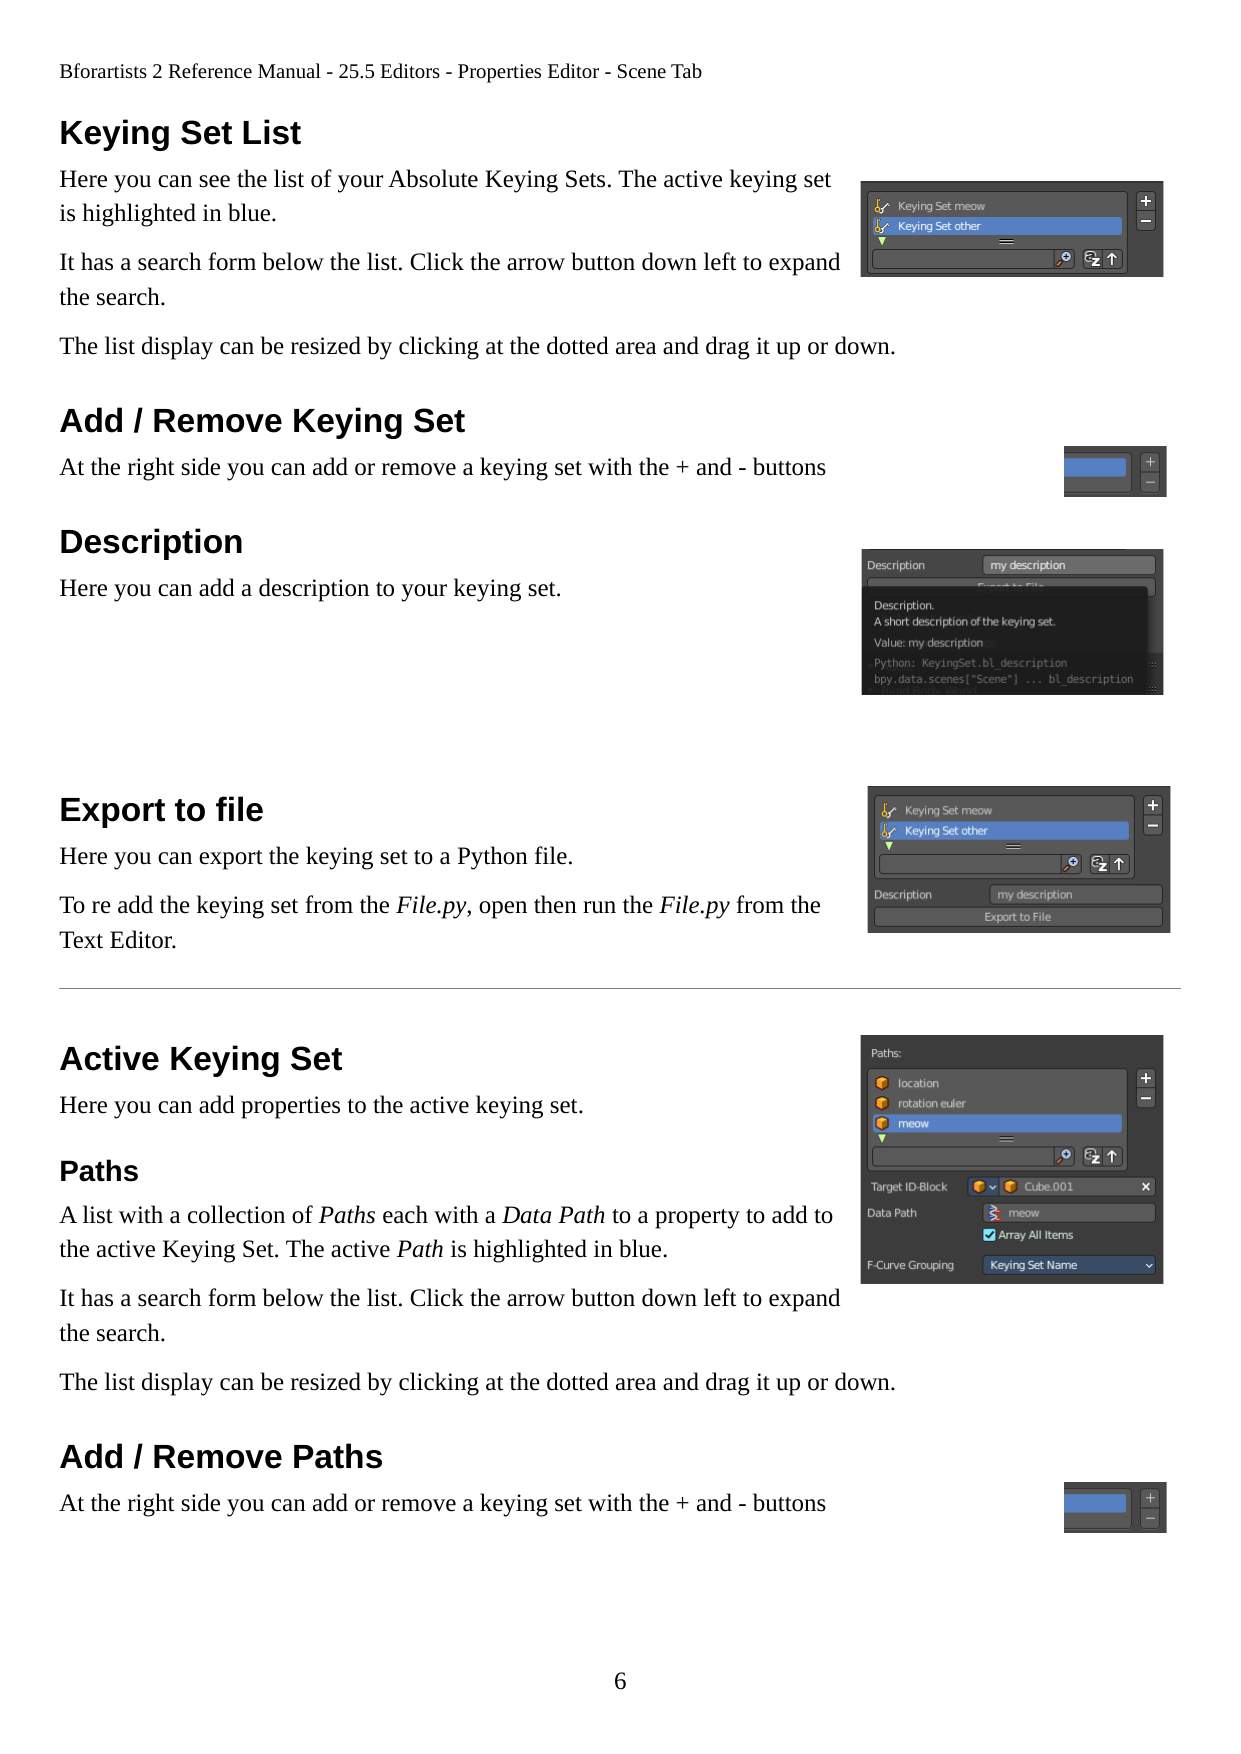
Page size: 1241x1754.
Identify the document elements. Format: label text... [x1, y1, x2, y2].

text It has a search form below the list. Click the arrow button down left to expand the search. [59, 1283, 1181, 1347]
text Here you can export the keying set to a Python file. [59, 841, 867, 870]
text Here you can add properties to the active keying set. [59, 1090, 860, 1119]
subtitle Keying Set List [59, 113, 1181, 151]
picture [860, 181, 1164, 277]
subtitle [1164, 1039, 1181, 1077]
subtitle Export to file [59, 790, 867, 829]
text It has a search form below the list. Click the arrow button down left to expand the search. [59, 247, 1181, 311]
text At the right side you can add or remove a keying set with the + and - buttons [59, 452, 1064, 481]
subtitle Active Keying Set [59, 1039, 860, 1077]
text Here you can add a description to your keying set. [59, 573, 861, 602]
picture [867, 786, 1171, 933]
subtitle [1171, 790, 1181, 829]
subtitle Add / Remove Keying Set [59, 401, 1181, 439]
subtitle Description [59, 522, 1181, 560]
text The list display can be resized by clicking at the dotted area and drag it up or down. [59, 1367, 1181, 1396]
text The list display can be resized by clicking at the dotted area and drag it up or down. [59, 331, 1181, 359]
picture [860, 1035, 1164, 1284]
picture [1064, 446, 1167, 497]
text At the right side you can add or remove a keying set with the + and - buttons [59, 1488, 1064, 1517]
subtitle Paths [59, 1153, 860, 1187]
picture [861, 549, 1164, 695]
picture [1064, 1482, 1167, 1533]
text Here you can see the list of your Absolute Keying Sets. The active keying set is highlighted in blue. [59, 164, 1181, 227]
text To re add the keying set from the File.py, open then run the File.py from the Text Editor. [59, 890, 1181, 953]
text A list with a collection of Paths each with a Data Path to a property to add to the active Keying Set. The active Path is highlighted in blue. [59, 1200, 860, 1263]
subtitle [1164, 1153, 1181, 1187]
subtitle Add / Remove Paths [59, 1437, 1181, 1475]
